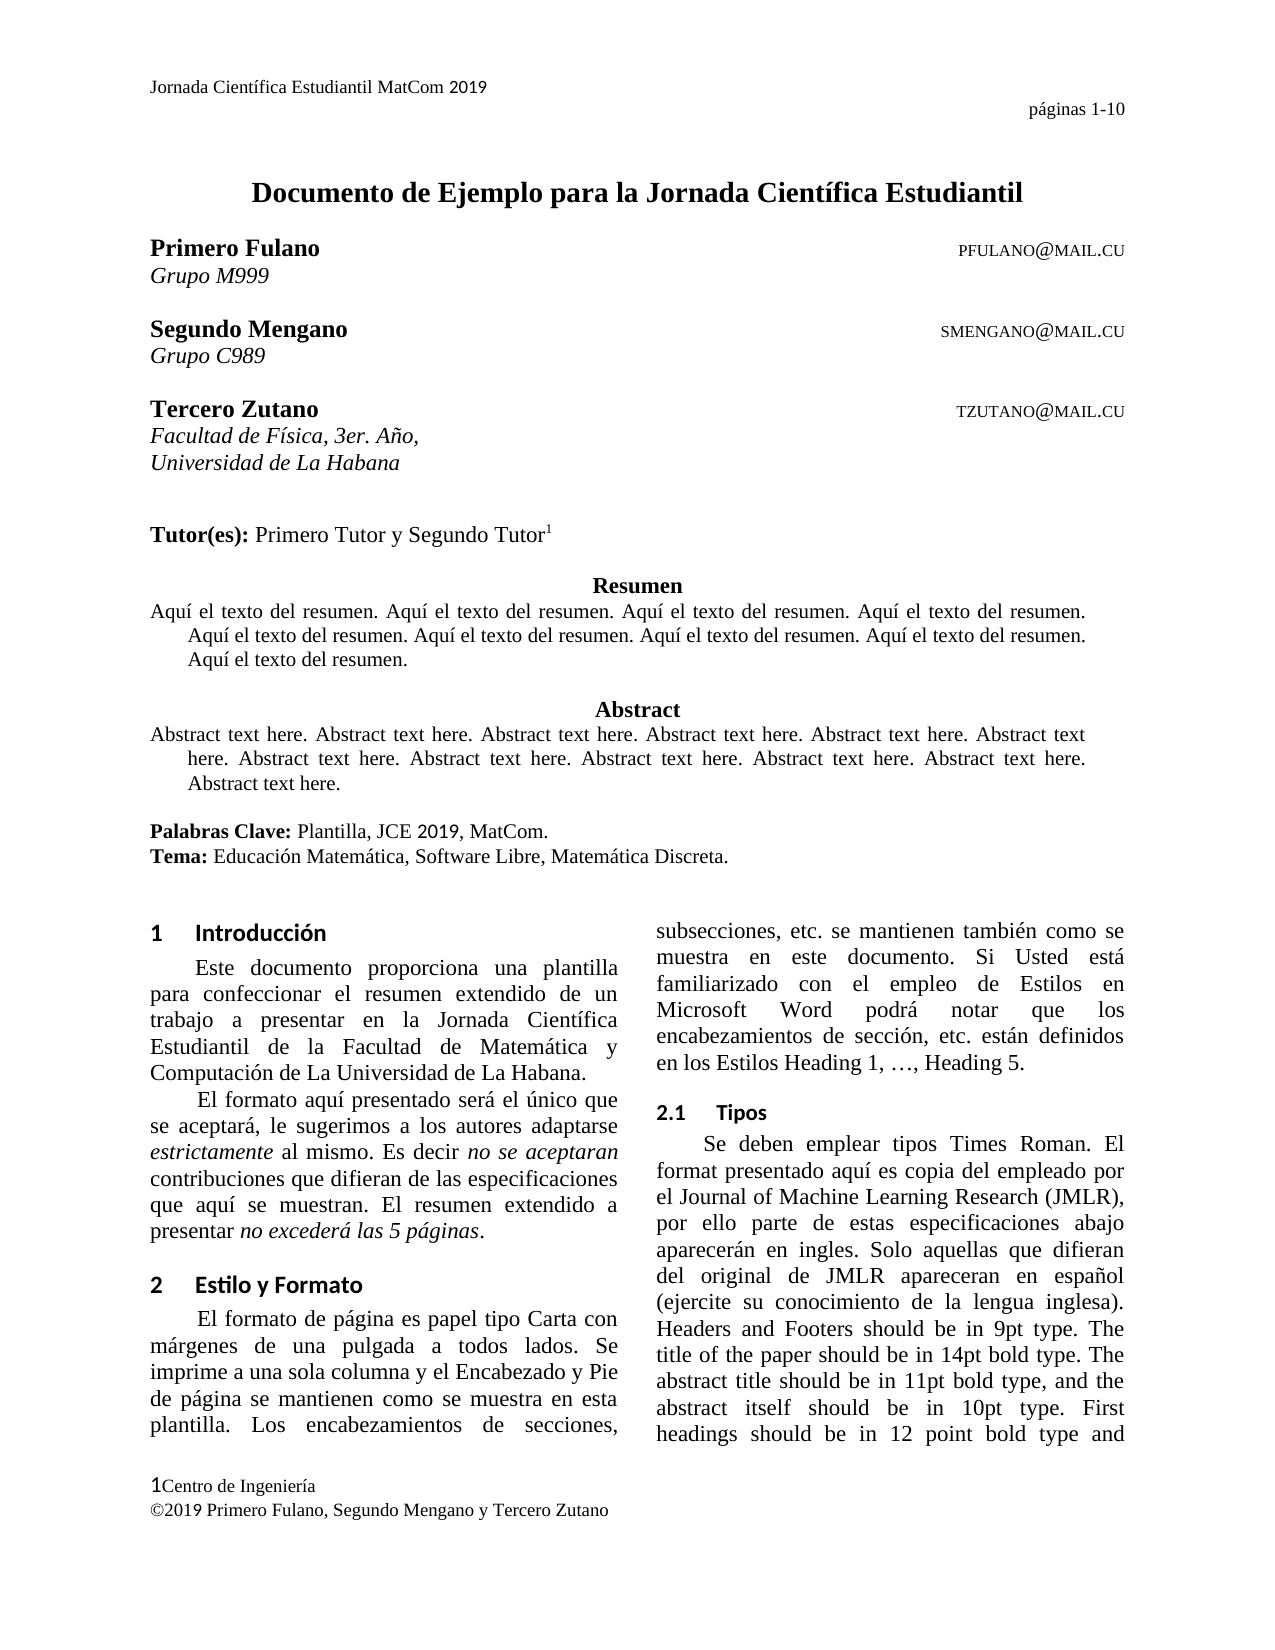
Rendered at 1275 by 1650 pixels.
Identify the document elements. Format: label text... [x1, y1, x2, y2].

subtitle Tipos [656, 1098, 1125, 1126]
text Abstract text here. Abstract text here. Abstract text here. Abstract text here. Abstract text here. Abstract text here. Abstract text here. Abstract text here. Abstract text here. Abstract text here. Abstract text here. Abstract text here. [150, 722, 1087, 794]
text Documento de Ejemplo para la Jornada Científica Estudiantil [150, 175, 1125, 208]
text Grupo M999 [150, 262, 1125, 289]
text Este documento proporciona una plantilla para confeccionar el resumen extendido de un trabajo a presentar en la Jornada Científica Estudiantil de la Facultad de Matemática y Computación de La Universidad de La Habana. [150, 954, 619, 1086]
subtitle Estilo y Formato [150, 1269, 619, 1299]
text Tutor(es): Primero Tutor y Segundo Tutor [150, 521, 1125, 547]
text Grupo C989 [150, 342, 1125, 369]
text El formato de página es papel tipo Carta con márgenes de una pulgada a todos lados. Se imprime a una sola columna y el Encabezado y Pie de página se mantienen como se muestra en esta plantilla. Los encabezamientos de secciones, [150, 1306, 619, 1437]
text Abstract [150, 696, 1125, 722]
text Centro de Ingeniería [150, 1471, 1125, 1498]
text Aquí el texto del resumen. Aquí el texto del resumen. Aquí el texto del resumen. Aquí el texto del resumen. Aquí el texto del resumen. Aquí el texto del resumen. Aquí el texto del resumen. Aquí el texto del resumen. Aquí el texto del resumen. [150, 599, 1087, 671]
text Primero Fulano pfulano@mail.cu [150, 233, 1125, 262]
text Tema: Educación Matemática, Software Libre, Matemática Discreta. [150, 844, 1087, 868]
text subsecciones, etc. se mantienen también como se muestra en este documento. Si Usted está familiarizado con el empleo de Estilos en Microsoft Word podrá notar que los encabezamientos de sección, etc. están definidos en los Estilos Heading 1, …, Heading 5. [656, 917, 1125, 1075]
text Resumen [150, 572, 1125, 599]
text Palabras Clave: Plantilla, JCE 2019, MatCom. [150, 818, 1087, 844]
text Tercero Zutano tzutano@mail.cu [150, 394, 1125, 422]
text Segundo Mengano smengano@mail.cu [150, 314, 1125, 342]
subtitle Introducción [150, 917, 619, 948]
text Se deben emplear tipos Times Roman. El format presentado aquí es copia del empleado por el Journal of Machine Learning Research (JMLR), por ello parte de estas especificaciones abajo aparecerán en ingles. Solo aquellas que difieran del original de JMLR apareceran en español (ejercite su conocimiento de la lengua inglesa). Headers and Footers should be in 9pt type. The title of the paper should be in 14pt bold type. The abstract title should be in 11pt bold type, and the abstract itself should be in 10pt type. First headings should be in 12 point bold type and [656, 1130, 1125, 1447]
text Facultad de Física, 3er. Año, Universidad de La Habana [150, 422, 1125, 475]
text El formato aquí presentado será el único que se aceptará, le sugerimos a los autores adaptarse estrictamente al mismo. Es decir no se aceptaran contribuciones que difieran de las especificaciones que aquí se muestran. El resumen extendido a presentar no excederá las 5 páginas. [150, 1086, 619, 1244]
